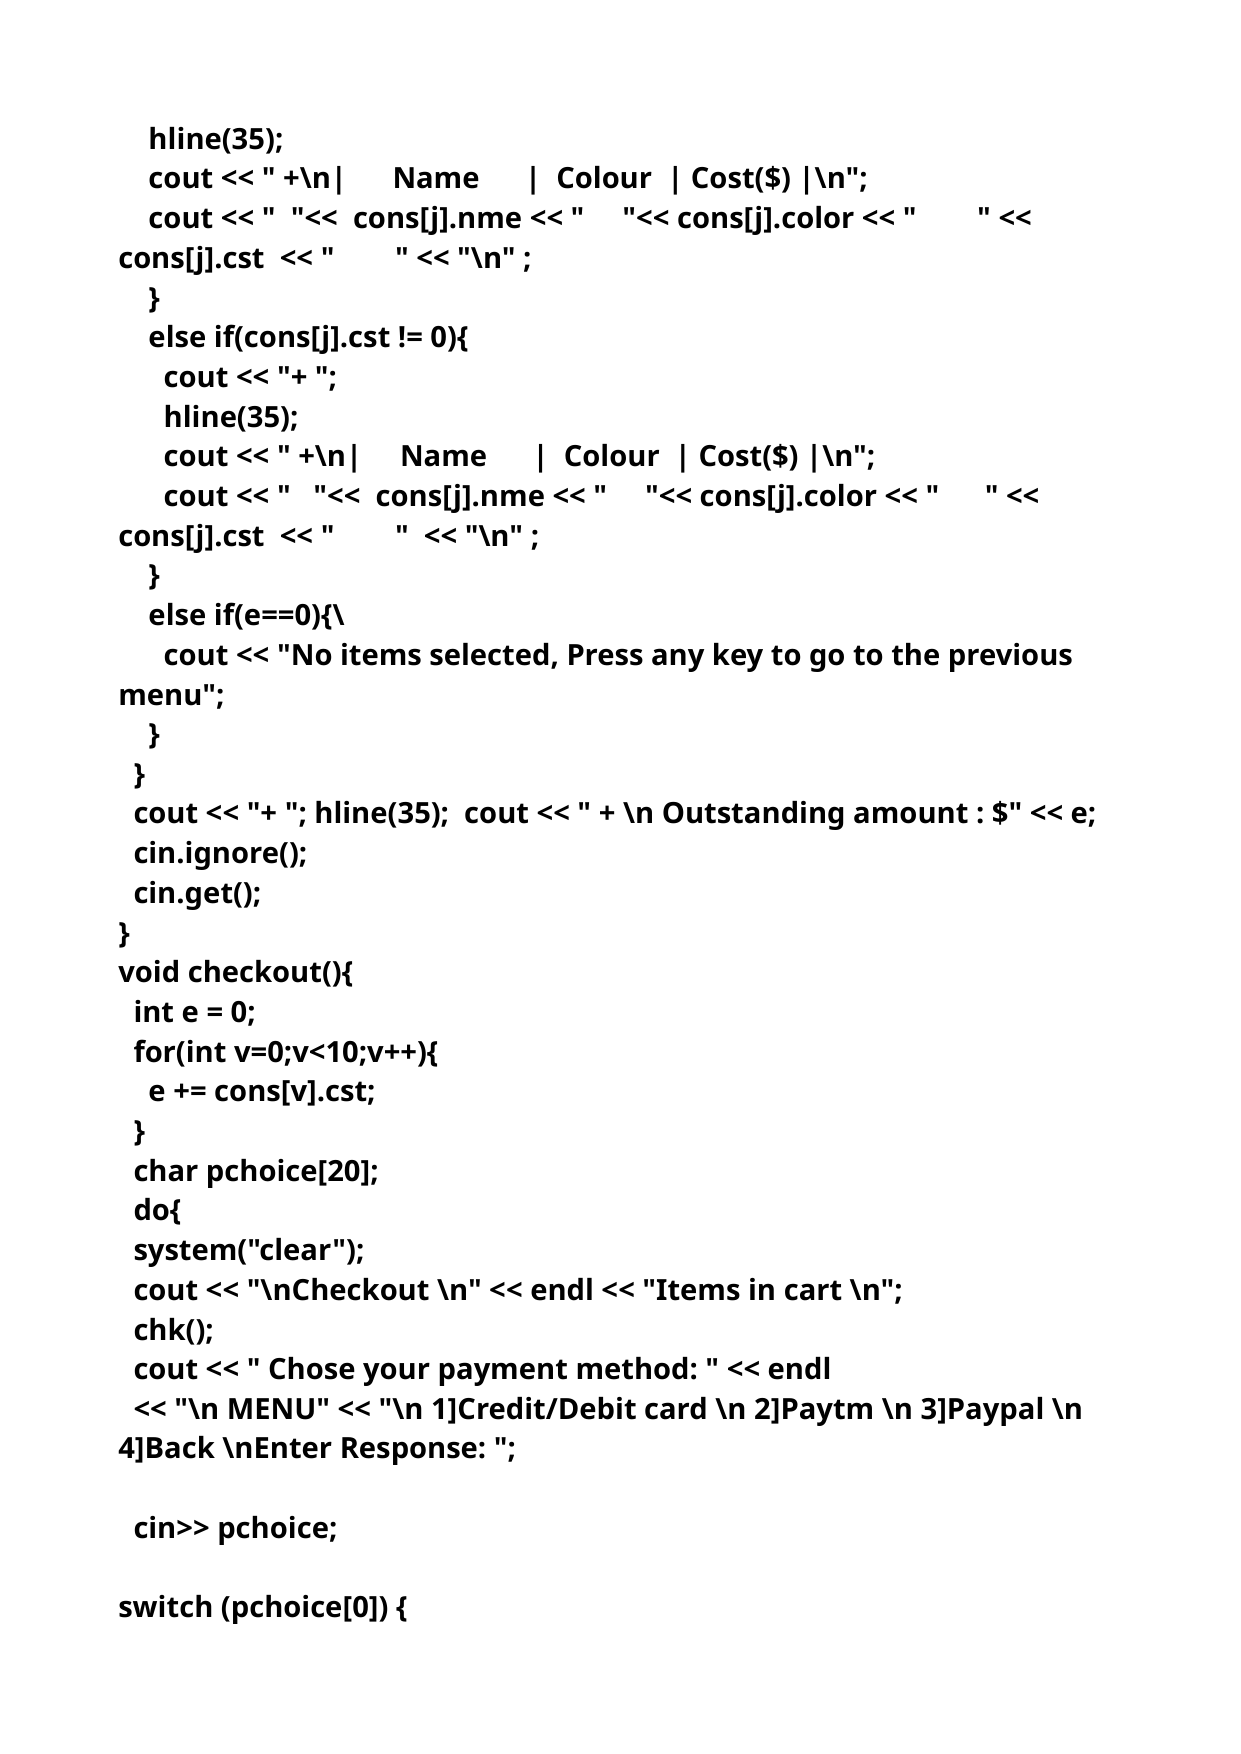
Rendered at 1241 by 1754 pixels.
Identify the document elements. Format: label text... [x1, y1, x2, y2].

text cout << "\nCheckout \n" << endl << "Items in cart \n"; [118, 1269, 1122, 1309]
text for(int v=0;v<10;v++){ [118, 1031, 1122, 1071]
text hline(35); [118, 396, 1122, 436]
text chk(); [118, 1309, 1122, 1348]
text } [118, 1110, 1122, 1150]
text } [118, 912, 1122, 952]
text cout << " +\n| Name | Colour | Cost($) |\n"; [118, 436, 1122, 475]
text cout << " +\n| Name | Colour | Cost($) |\n"; [118, 158, 1122, 197]
text system("clear"); [118, 1229, 1122, 1269]
text int e = 0; [118, 991, 1122, 1031]
text } [118, 753, 1122, 793]
text char pchoice[20]; [118, 1150, 1122, 1190]
text << "\n MENU" << "\n 1]Credit/Debit card \n 2]Paytm \n 3]Paypal \n 4]Back \nEnter Response: "; [118, 1388, 1122, 1467]
text cout << "No items selected, Press any key to go to the previous menu"; [118, 634, 1122, 713]
text cin.get(); [118, 872, 1122, 912]
text cout << " "<< cons[j].nme << " "<< cons[j].color << " " << cons[j].cst << " " << "\n" ; [118, 475, 1122, 555]
text else if(cons[j].cst != 0){ [118, 317, 1122, 356]
text e += cons[v].cst; [118, 1071, 1122, 1110]
text else if(e==0){\ [118, 594, 1122, 634]
text } [118, 713, 1122, 753]
text do{ [118, 1190, 1122, 1229]
text cout << " Chose your payment method: " << endl [118, 1348, 1122, 1388]
text } [118, 277, 1122, 317]
text cin>> pchoice; [118, 1507, 1122, 1547]
text cout << "+ "; [118, 356, 1122, 396]
text } [118, 555, 1122, 594]
text switch (pchoice[0]) { [118, 1587, 1122, 1626]
text hline(35); [118, 118, 1122, 158]
text cin.ignore(); [118, 832, 1122, 872]
text cout << "+ "; hline(35); cout << " + \n Outstanding amount : $" << e; [118, 793, 1122, 832]
text cout << " "<< cons[j].nme << " "<< cons[j].color << " " << cons[j].cst << " " << "\n" ; [118, 197, 1122, 277]
text void checkout(){ [118, 952, 1122, 991]
